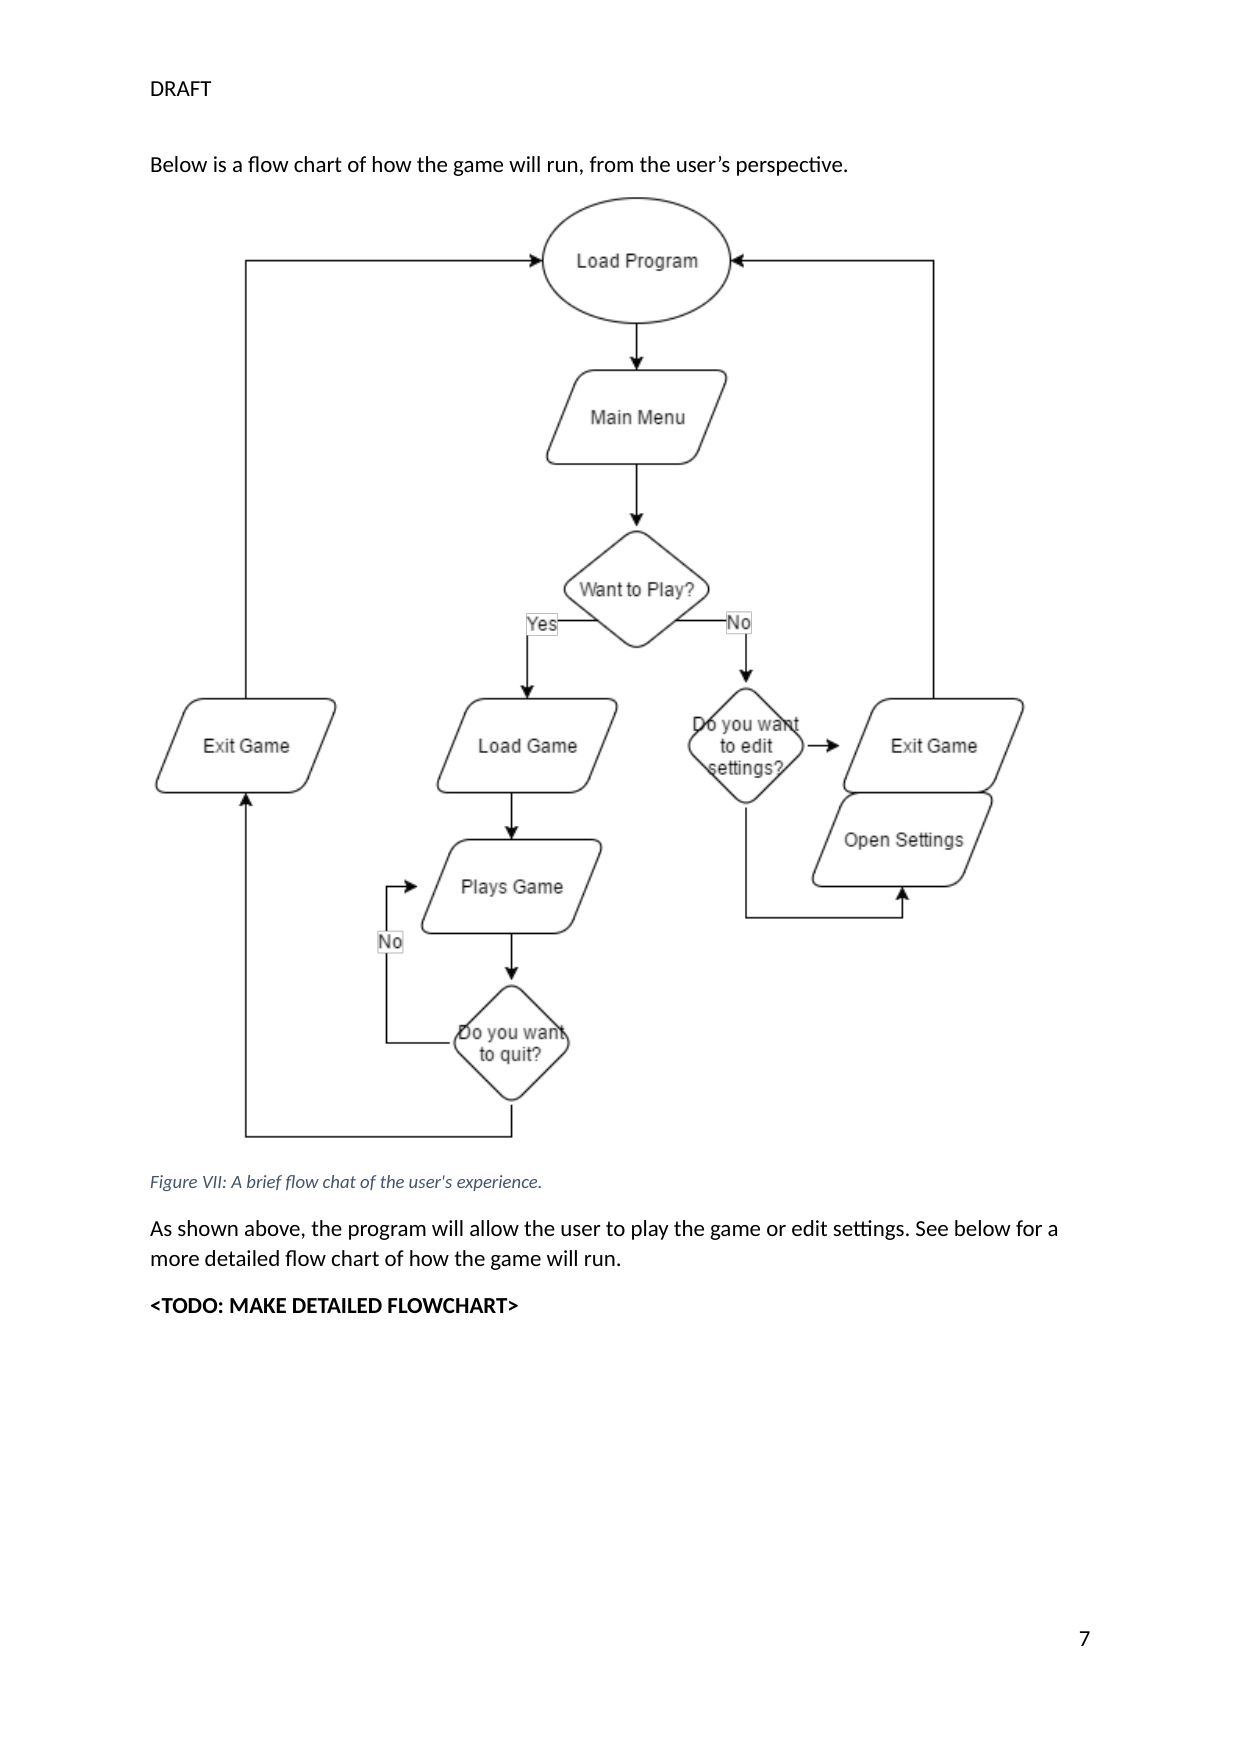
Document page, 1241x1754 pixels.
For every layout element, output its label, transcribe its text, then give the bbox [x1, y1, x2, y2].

text As shown above, the program will allow the user to play the game or edit settings. See below for a more detailed flow chart of how the game will run. [150, 1214, 1090, 1272]
text Figure VII: A brief flow chat of the user's experience. [150, 1170, 1090, 1193]
text <TODO: MAKE DETAILED FLOWCHART> [150, 1291, 1090, 1319]
text Below is a flow chart of how the game will run, from the user’s perspective. [150, 150, 1090, 178]
